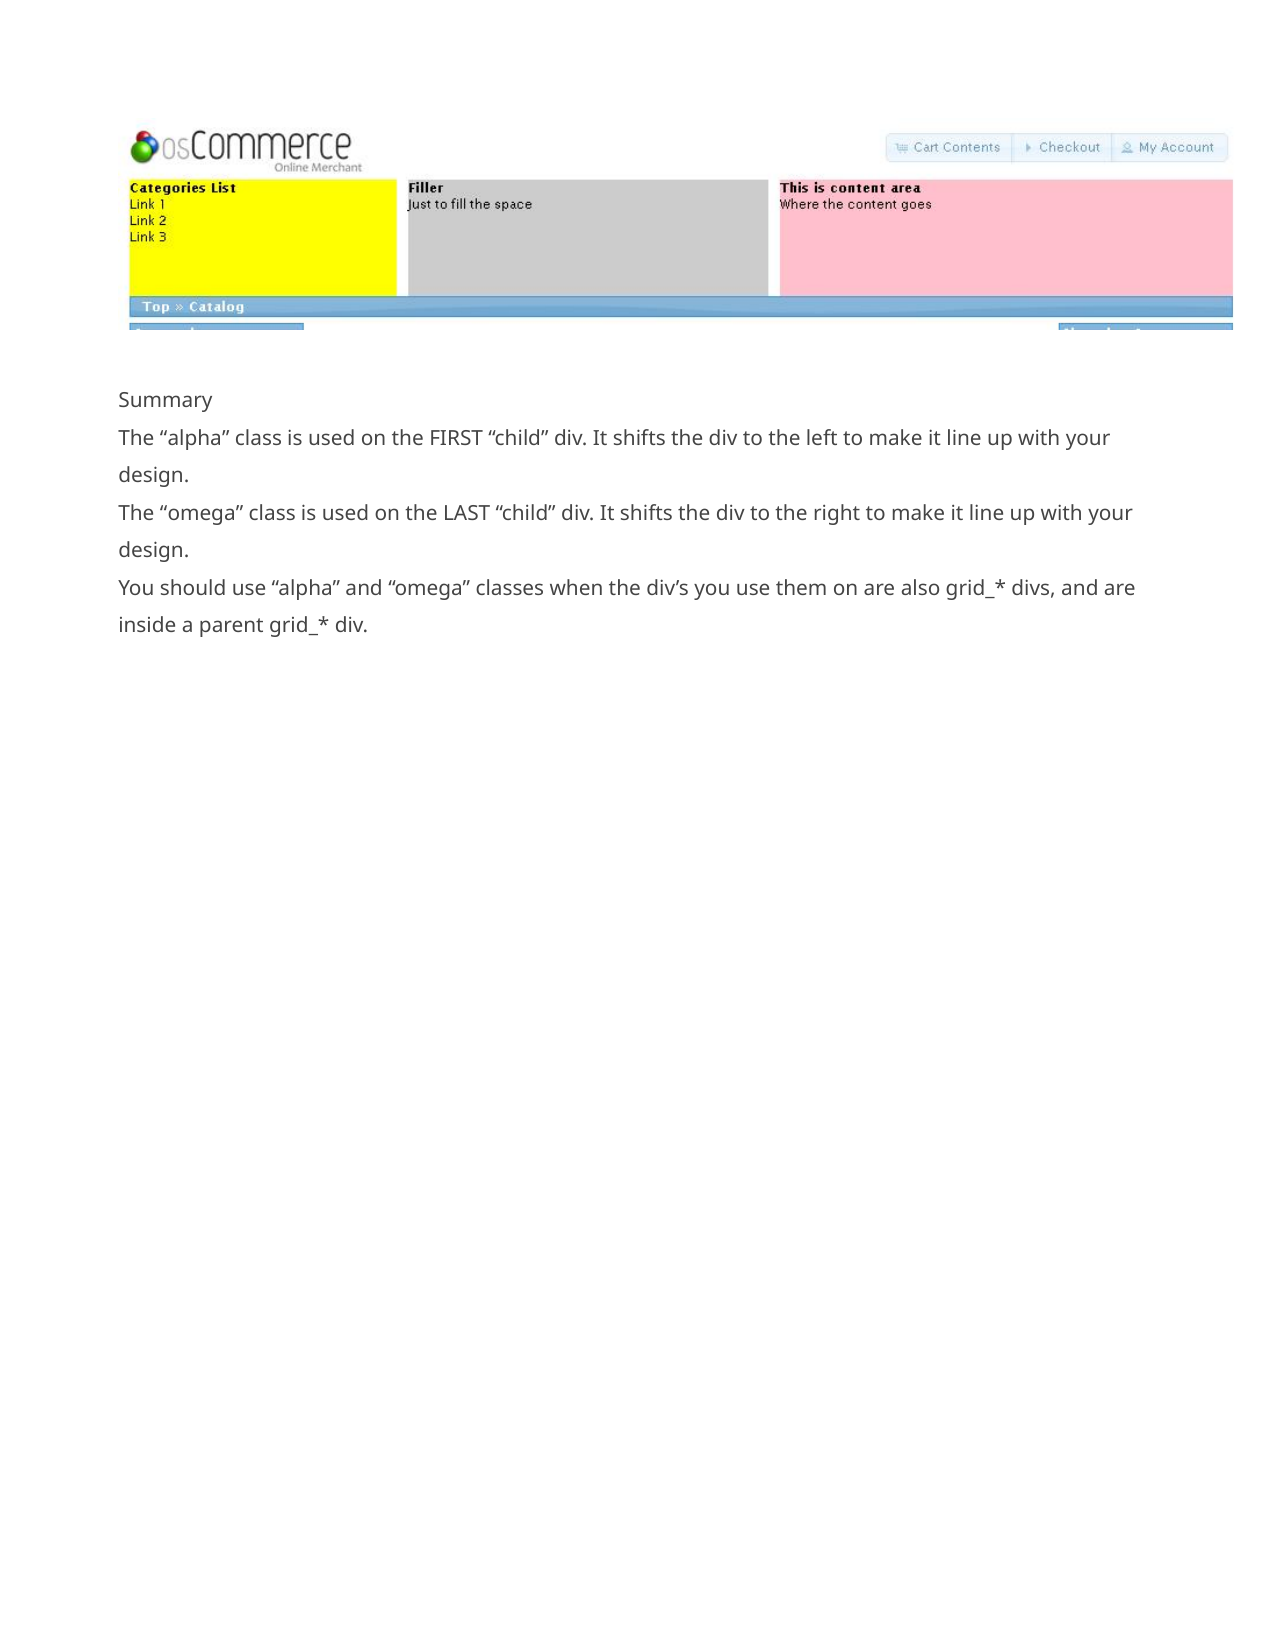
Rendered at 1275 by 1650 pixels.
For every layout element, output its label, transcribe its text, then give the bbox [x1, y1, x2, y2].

text You should use “alpha” and “omega” classes when the div’s you use them on are also grid_* divs, and are inside a parent grid_* div. [118, 564, 1157, 639]
text The “omega” class is used on the LAST “child” div. It shifts the div to the right to make it line up with your design. [118, 489, 1157, 564]
text Summary [118, 376, 1157, 414]
text The “alpha” class is used on the FIRST “child” div. It shifts the div to the left to make it line up with your design. [118, 414, 1157, 489]
picture [118, 118, 1240, 330]
